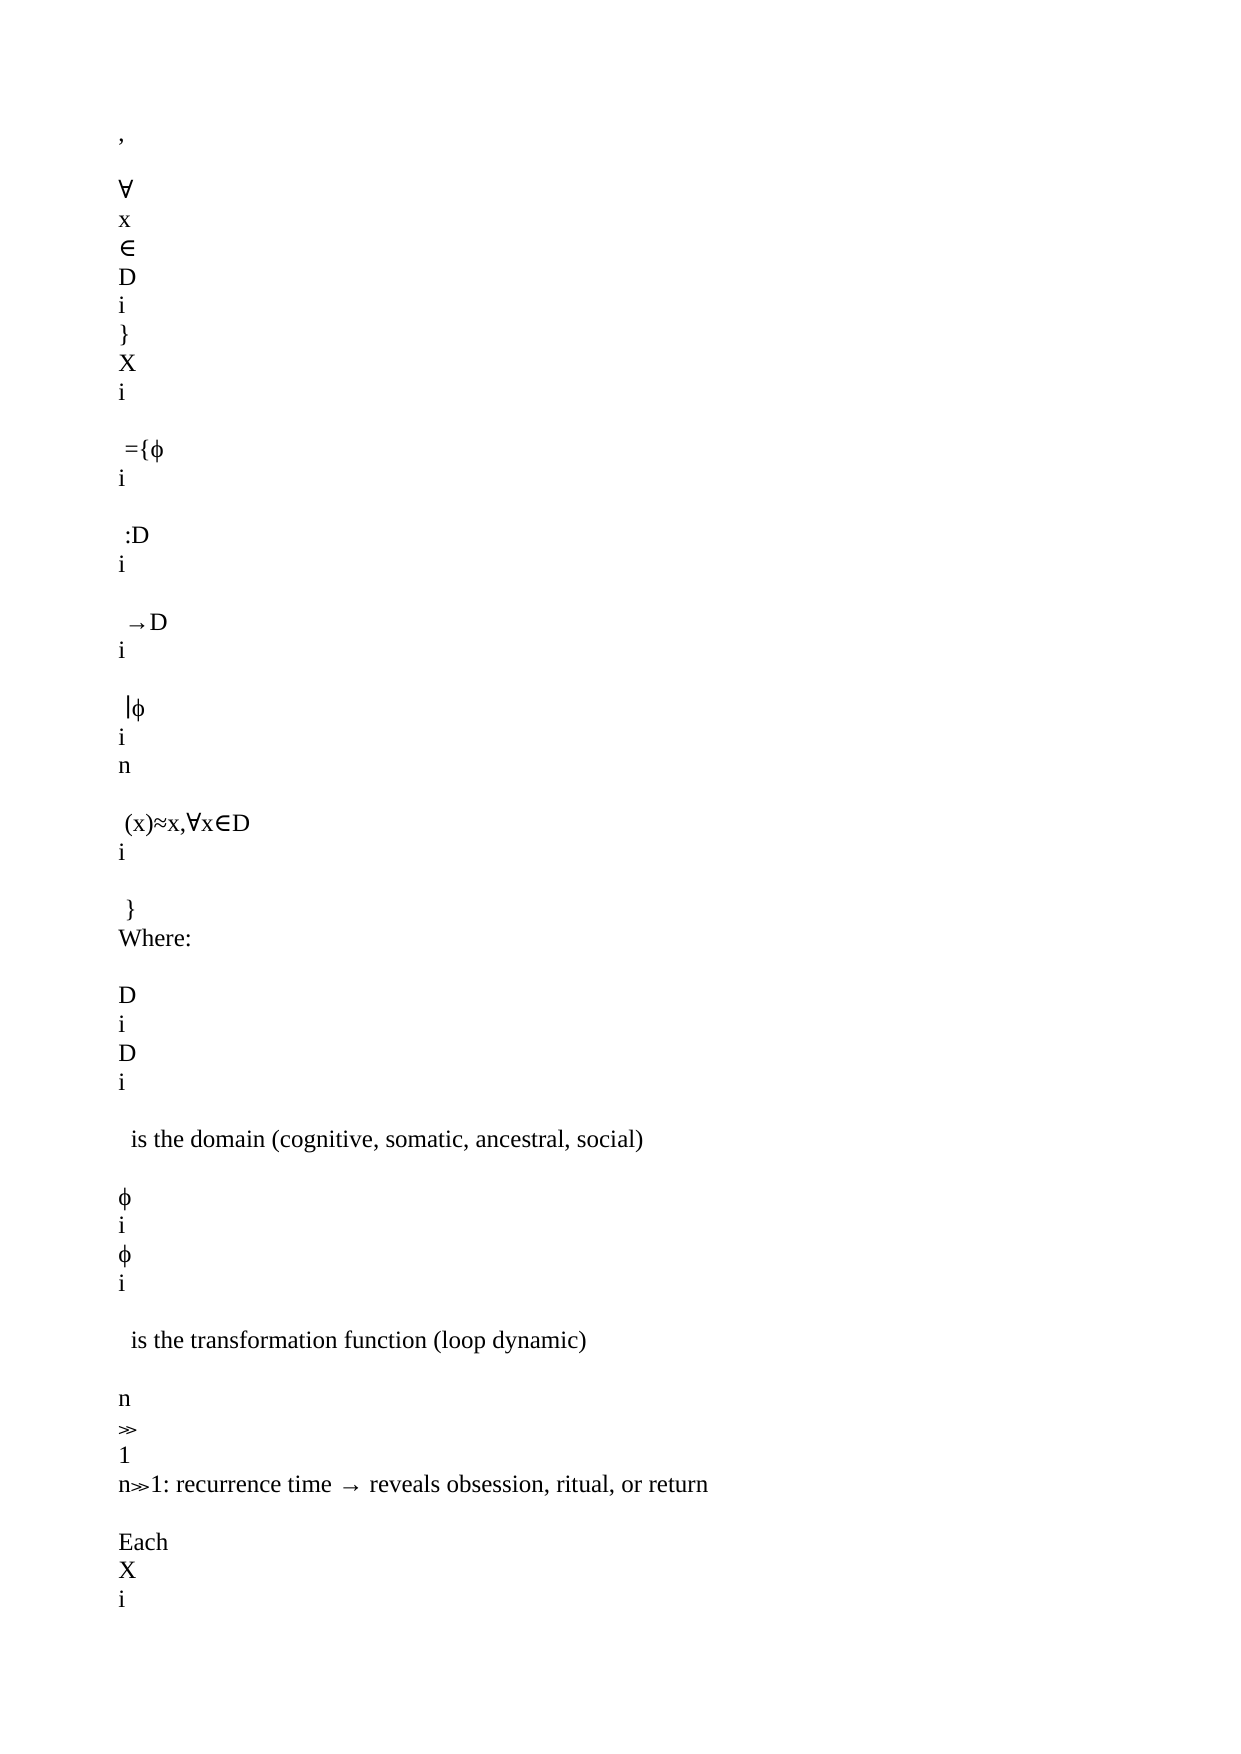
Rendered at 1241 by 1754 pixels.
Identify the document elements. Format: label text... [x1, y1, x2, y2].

text ​ [118, 1297, 1122, 1326]
text ϕ [118, 1182, 1122, 1211]
text (x)≈x,∀x∈D [118, 808, 1122, 837]
text i [118, 1268, 1122, 1297]
text i [118, 291, 1122, 319]
text X [118, 1556, 1122, 1584]
text ​ [118, 1096, 1122, 1124]
text i [118, 837, 1122, 866]
text } [118, 319, 1122, 348]
text ϕ [118, 1239, 1122, 1268]
text D [118, 981, 1122, 1009]
text ∀ [118, 176, 1122, 204]
text i [118, 377, 1122, 406]
text i [118, 1067, 1122, 1096]
text i [118, 722, 1122, 751]
text X [118, 348, 1122, 377]
text i [118, 1009, 1122, 1038]
text :D [118, 521, 1122, 549]
text i [118, 1584, 1122, 1613]
text is the domain (cognitive, somatic, ancestral, social) [118, 1124, 1122, 1153]
text x [118, 204, 1122, 233]
text Where: [118, 923, 1122, 952]
text D [118, 262, 1122, 291]
text is the transformation function (loop dynamic) [118, 1326, 1122, 1354]
text ​ [118, 866, 1122, 894]
text n [118, 751, 1122, 779]
text i [118, 636, 1122, 664]
text ​ [118, 779, 1122, 808]
text ={ϕ [118, 434, 1122, 463]
text i [118, 549, 1122, 578]
text ​ [118, 578, 1122, 607]
text →D [118, 607, 1122, 636]
text ​ [118, 492, 1122, 521]
text ​ [118, 664, 1122, 693]
text ∈ [118, 233, 1122, 262]
text 1 [118, 1441, 1122, 1469]
text i [118, 463, 1122, 492]
text Each [118, 1527, 1122, 1556]
text n [118, 1383, 1122, 1412]
text D [118, 1038, 1122, 1067]
text n≫1: recurrence time → reveals obsession, ritual, or return [118, 1469, 1122, 1498]
text , [118, 118, 1122, 147]
text ≫ [118, 1412, 1122, 1441]
text ∣ϕ [118, 693, 1122, 722]
text } [118, 894, 1122, 923]
text ​ [118, 406, 1122, 434]
text i [118, 1211, 1122, 1239]
